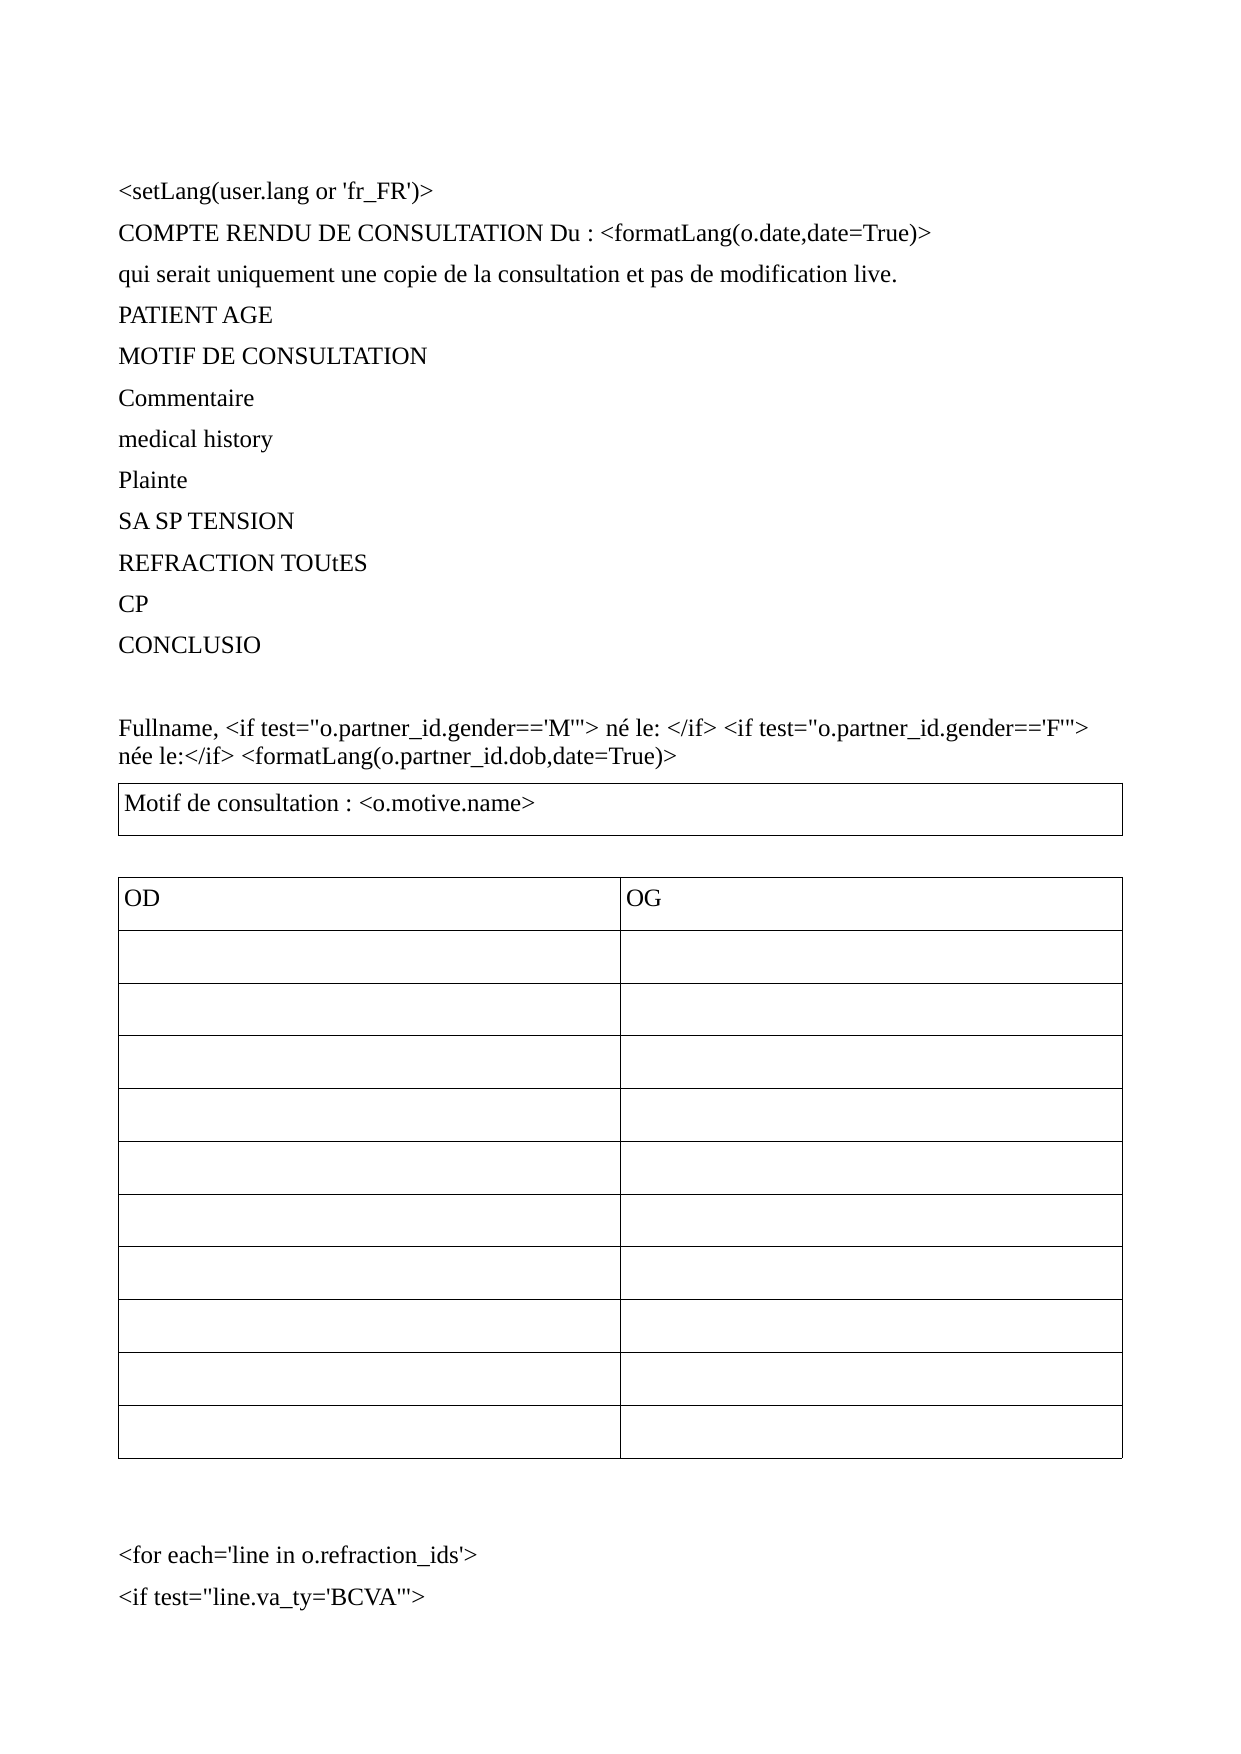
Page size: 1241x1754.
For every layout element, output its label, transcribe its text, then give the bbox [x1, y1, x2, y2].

table_header OG [621, 878, 1122, 929]
table_cell [621, 1195, 1122, 1246]
table_cell [621, 1247, 1122, 1299]
table_cell [621, 1089, 1122, 1141]
table_cell [621, 1142, 1122, 1194]
text <for each='line in o.refraction_ids'> [118, 1540, 1122, 1569]
text Fullname, <if test="o.partner_id.gender=='M'"> né le: </if> <if test="o.partner_id.gender=='F'"> née le:</if> <formatLang(o.partner_id.dob,date=True)> [118, 713, 1122, 770]
table_cell [119, 1195, 620, 1246]
table_cell [119, 1353, 620, 1405]
table_cell [119, 1406, 620, 1458]
text <if test="line.va_ty='BCVA'"> [118, 1582, 1122, 1610]
table_cell [621, 931, 1122, 982]
table_cell [621, 1353, 1122, 1405]
text <setLang(user.lang or 'fr_FR')> [118, 176, 1122, 205]
table_cell [119, 931, 620, 982]
table_header Motif de consultation : <o.motive.name> [119, 784, 1122, 835]
table_cell [119, 1142, 620, 1194]
text SA SP TENSION [118, 506, 1122, 535]
table_cell [119, 1089, 620, 1141]
text CONCLUSIO [118, 630, 1122, 659]
table_cell [119, 984, 620, 1035]
table_cell [621, 984, 1122, 1035]
table_cell [119, 1036, 620, 1088]
text REFRACTION TOUtES [118, 548, 1122, 576]
table_header OD [119, 878, 620, 929]
table_cell [621, 1036, 1122, 1088]
text Commentaire [118, 383, 1122, 411]
table_cell [621, 1300, 1122, 1352]
text medical history [118, 424, 1122, 453]
text MOTIF DE CONSULTATION [118, 341, 1122, 370]
table_cell [621, 1406, 1122, 1458]
table_cell [119, 1300, 620, 1352]
text COMPTE RENDU DE CONSULTATION Du : <formatLang(o.date,date=True)> [118, 218, 1122, 246]
text CP [118, 589, 1122, 618]
table_cell [119, 1247, 620, 1299]
text Plainte [118, 465, 1122, 494]
text PATIENT AGE [118, 300, 1122, 329]
text qui serait uniquement une copie de la consultation et pas de modification live. [118, 259, 1122, 288]
